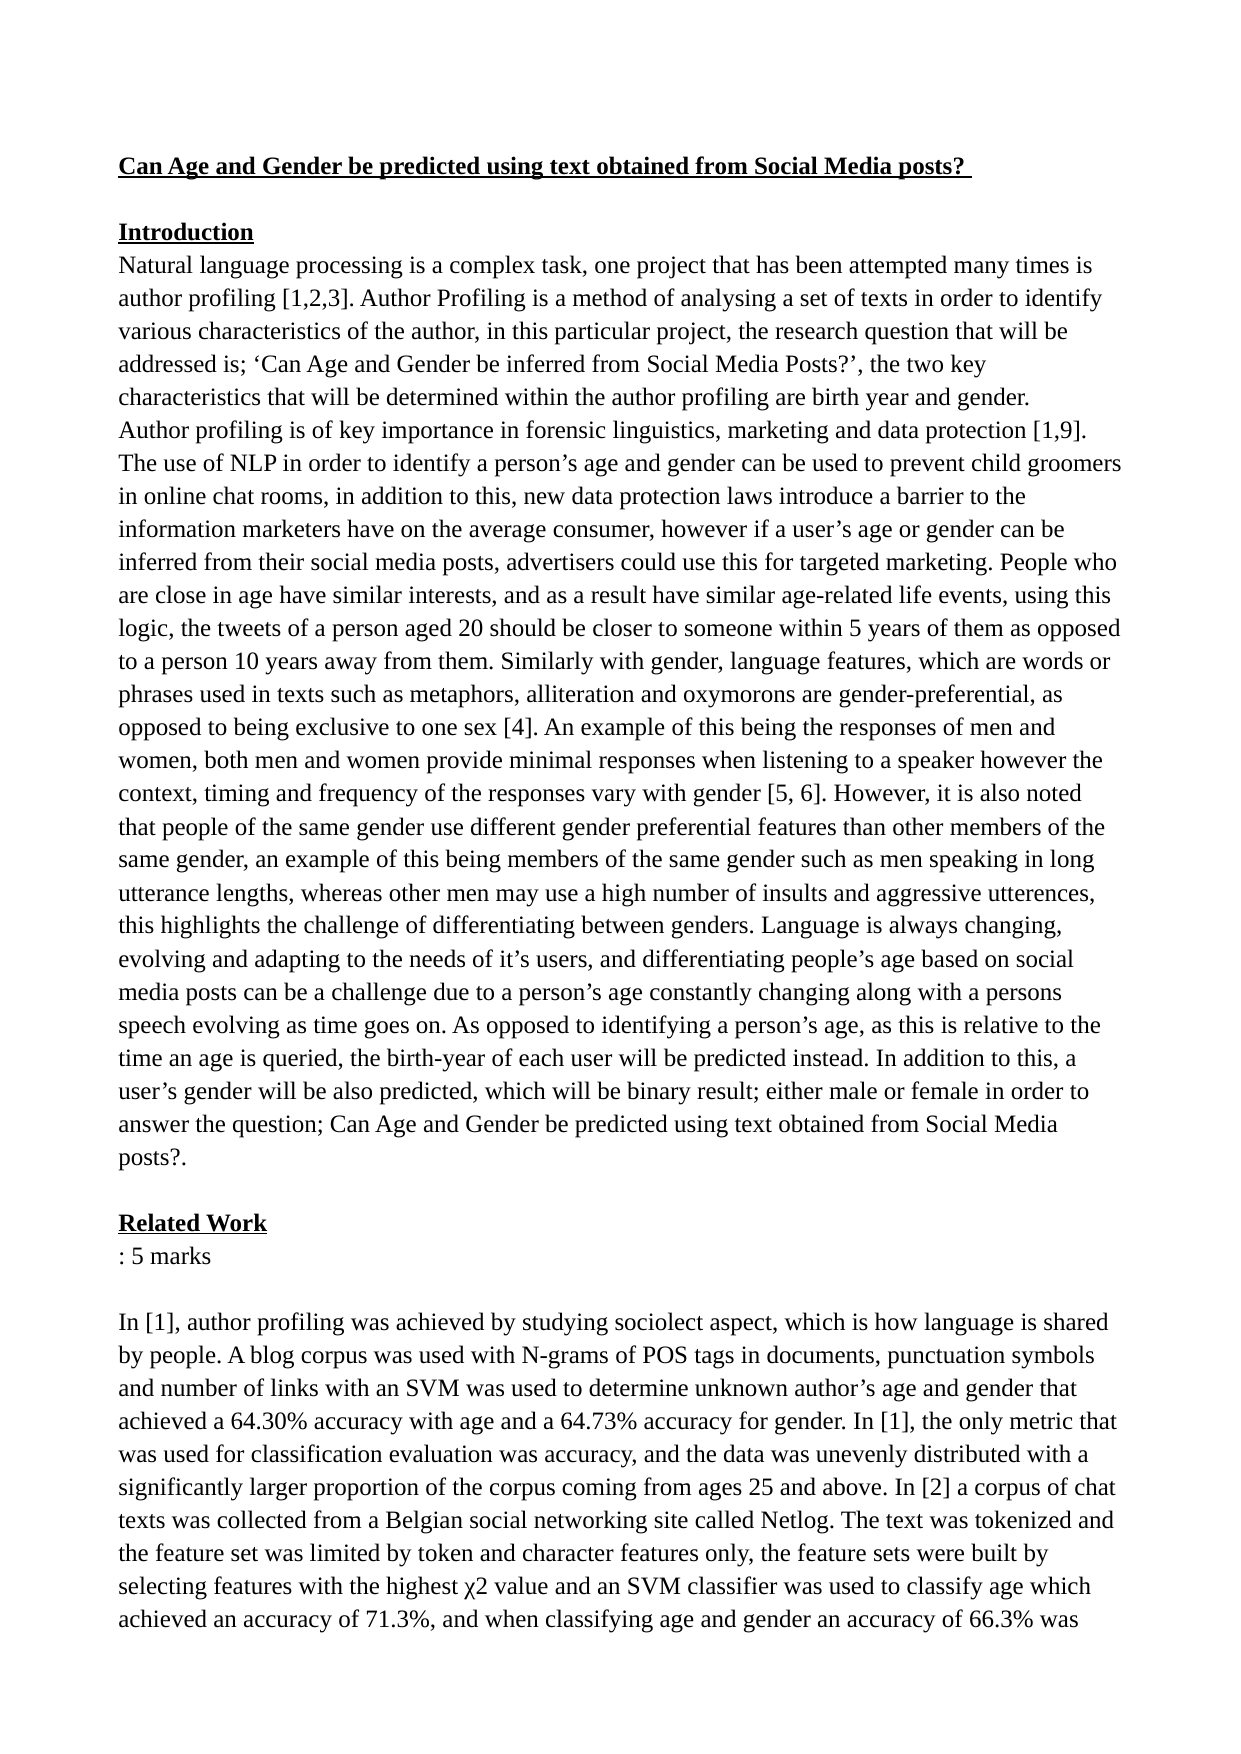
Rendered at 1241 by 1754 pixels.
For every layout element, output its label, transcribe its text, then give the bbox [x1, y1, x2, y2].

text Introduction [118, 217, 1122, 246]
text Natural language processing is a complex task, one project that has been attempted many times is author profiling [1,2,3]. Author Profiling is a method of analysing a set of texts in order to identify various characteristics of the author, in this particular project, the research question that will be addressed is; ‘Can Age and Gender be inferred from Social Media Posts?’, the two key characteristics that will be determined within the author profiling are birth year and gender. [118, 250, 1122, 411]
text In [1], author profiling was achieved by studying sociolect aspect, which is how language is shared by people. A blog corpus was used with N-grams of POS tags in documents, punctuation symbols and number of links with an SVM was used to determine unknown author’s age and gender that achieved a 64.30% accuracy with age and a 64.73% accuracy for gender. In [1], the only metric that was used for classification evaluation was accuracy, and the data was unevenly distributed with a significantly larger proportion of the corpus coming from ages 25 and above. In [2] a corpus of chat texts was collected from a Belgian social networking site called Netlog. The text was tokenized and the feature set was limited by token and character features only, the feature sets were built by selecting features with the highest χ2 value and an SVM classifier was used to classify age which achieved an accuracy of 71.3%, and when classifying age and gender an accuracy of 66.3% was [118, 1307, 1122, 1633]
text : 5 marks [118, 1241, 1122, 1269]
text Related Work [118, 1208, 1122, 1237]
text Author profiling is of key importance in forensic linguistics, marketing and data protection [1,9]. The use of NLP in order to identify a person’s age and gender can be used to prevent child groomers in online chat rooms, in addition to this, new data protection laws introduce a barrier to the information marketers have on the average consumer, however if a user’s age or gender can be inferred from their social media posts, advertisers could use this for targeted marketing. People who are close in age have similar interests, and as a result have similar age-related life events, using this logic, the tweets of a person aged 20 should be closer to someone within 5 years of them as opposed to a person 10 years away from them. Similarly with gender, language features, which are words or phrases used in texts such as metaphors, alliteration and oxymorons are gender-preferential, as opposed to being exclusive to one sex [4]. An example of this being the responses of men and women, both men and women provide minimal responses when listening to a speaker however the context, timing and frequency of the responses vary with gender [5, 6]. However, it is also noted that people of the same gender use different gender preferential features than other members of the same gender, an example of this being members of the same gender such as men speaking in long utterance lengths, whereas other men may use a high number of insults and aggressive utterences, this highlights the challenge of differentiating between genders. Language is always changing, evolving and adapting to the needs of it’s users, and differentiating people’s age based on social media posts can be a challenge due to a person’s age constantly changing along with a persons speech evolving as time goes on. As opposed to identifying a person’s age, as this is relative to the time an age is queried, the birth-year of each user will be predicted instead. In addition to this, a user’s gender will be also predicted, which will be binary result; either male or female in order to answer the question; Can Age and Gender be predicted using text obtained from Social Media posts?. [118, 415, 1122, 1171]
text Can Age and Gender be predicted using text obtained from Social Media posts? [118, 151, 1122, 180]
